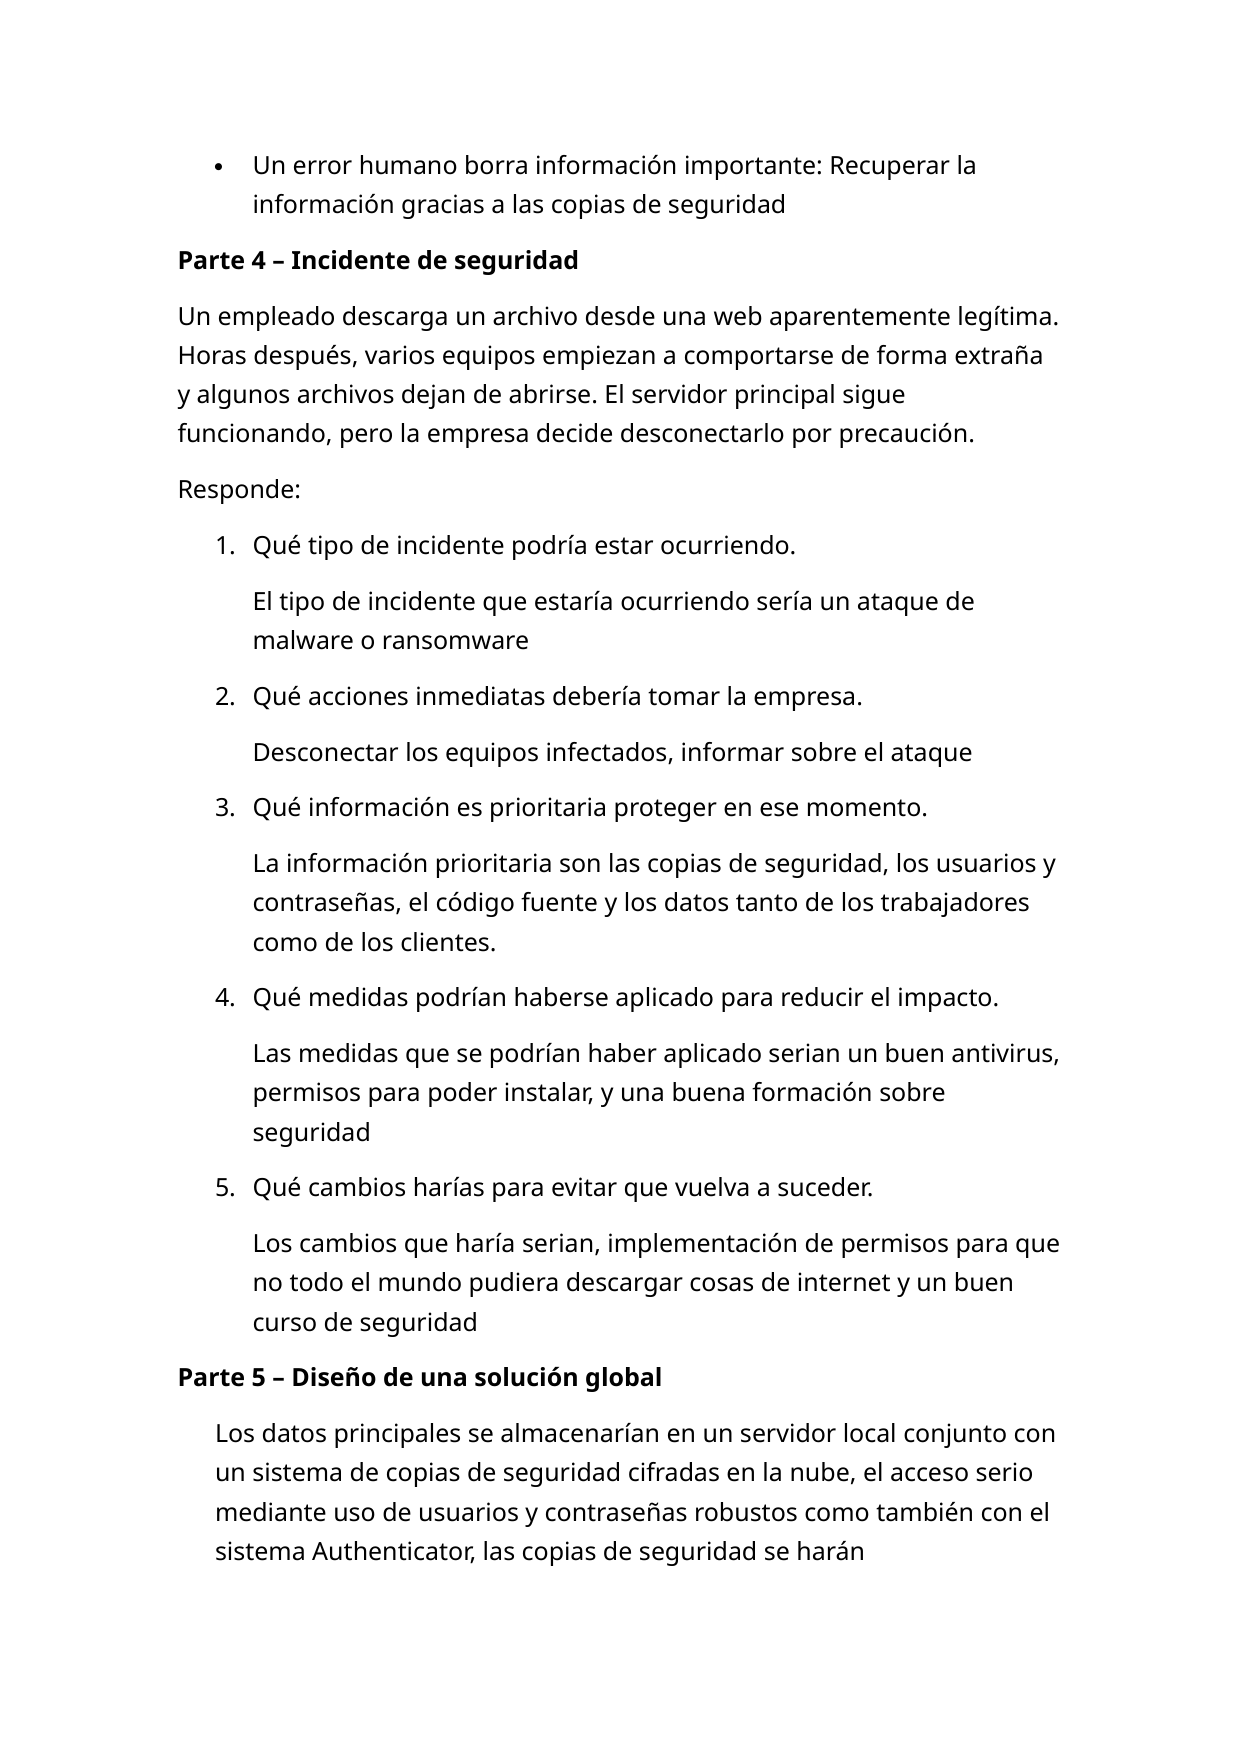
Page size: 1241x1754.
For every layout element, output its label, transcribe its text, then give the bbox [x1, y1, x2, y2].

list Qué cambios harías para evitar que vuelva a suceder. [215, 1170, 1063, 1204]
list Qué tipo de incidente podría estar ocurriendo. [215, 528, 1063, 562]
text Desconectar los equipos infectados, informar sobre el ataque [252, 734, 1063, 768]
list Qué información es prioritaria proteger en ese momento. [215, 790, 1063, 824]
text Parte 4 – Incidente de seguridad [177, 243, 1063, 277]
list Qué acciones inmediatas debería tomar la empresa. [215, 678, 1063, 712]
text El tipo de incidente que estaría ocurriendo sería un ataque de malware o ransomware [252, 583, 1063, 657]
text Un empleado descarga un archivo desde una web aparentemente legítima. Horas después, varios equipos empiezan a comportarse de forma extraña y algunos archivos dejan de abrirse. El servidor principal sigue funcionando, pero la empresa decide desconectarlo por precaución. [177, 298, 1063, 450]
text Los datos principales se almacenarían en un servidor local conjunto con un sistema de copias de seguridad cifradas en la nube, el acceso serio mediante uso de usuarios y contraseñas robustos como también con el sistema Authenticator, las copias de seguridad se harán [215, 1416, 1063, 1567]
list Qué medidas podrían haberse aplicado para reducir el impacto. [215, 980, 1063, 1014]
text Las medidas que se podrían haber aplicado serian un buen antivirus, permisos para poder instalar, y una buena formación sobre seguridad [252, 1036, 1063, 1148]
text Responde: [177, 472, 1063, 506]
text La información prioritaria son las copias de seguridad, los usuarios y contraseñas, el código fuente y los datos tanto de los trabajadores como de los clientes. [252, 846, 1063, 958]
list Un error humano borra información importante: Recuperar la información gracias a las copias de seguridad [215, 148, 1063, 221]
text Parte 5 – Diseño de una solución global [177, 1360, 1063, 1394]
text Los cambios que haría serian, implementación de permisos para que no todo el mundo pudiera descargar cosas de internet y un buen curso de seguridad [252, 1226, 1063, 1338]
